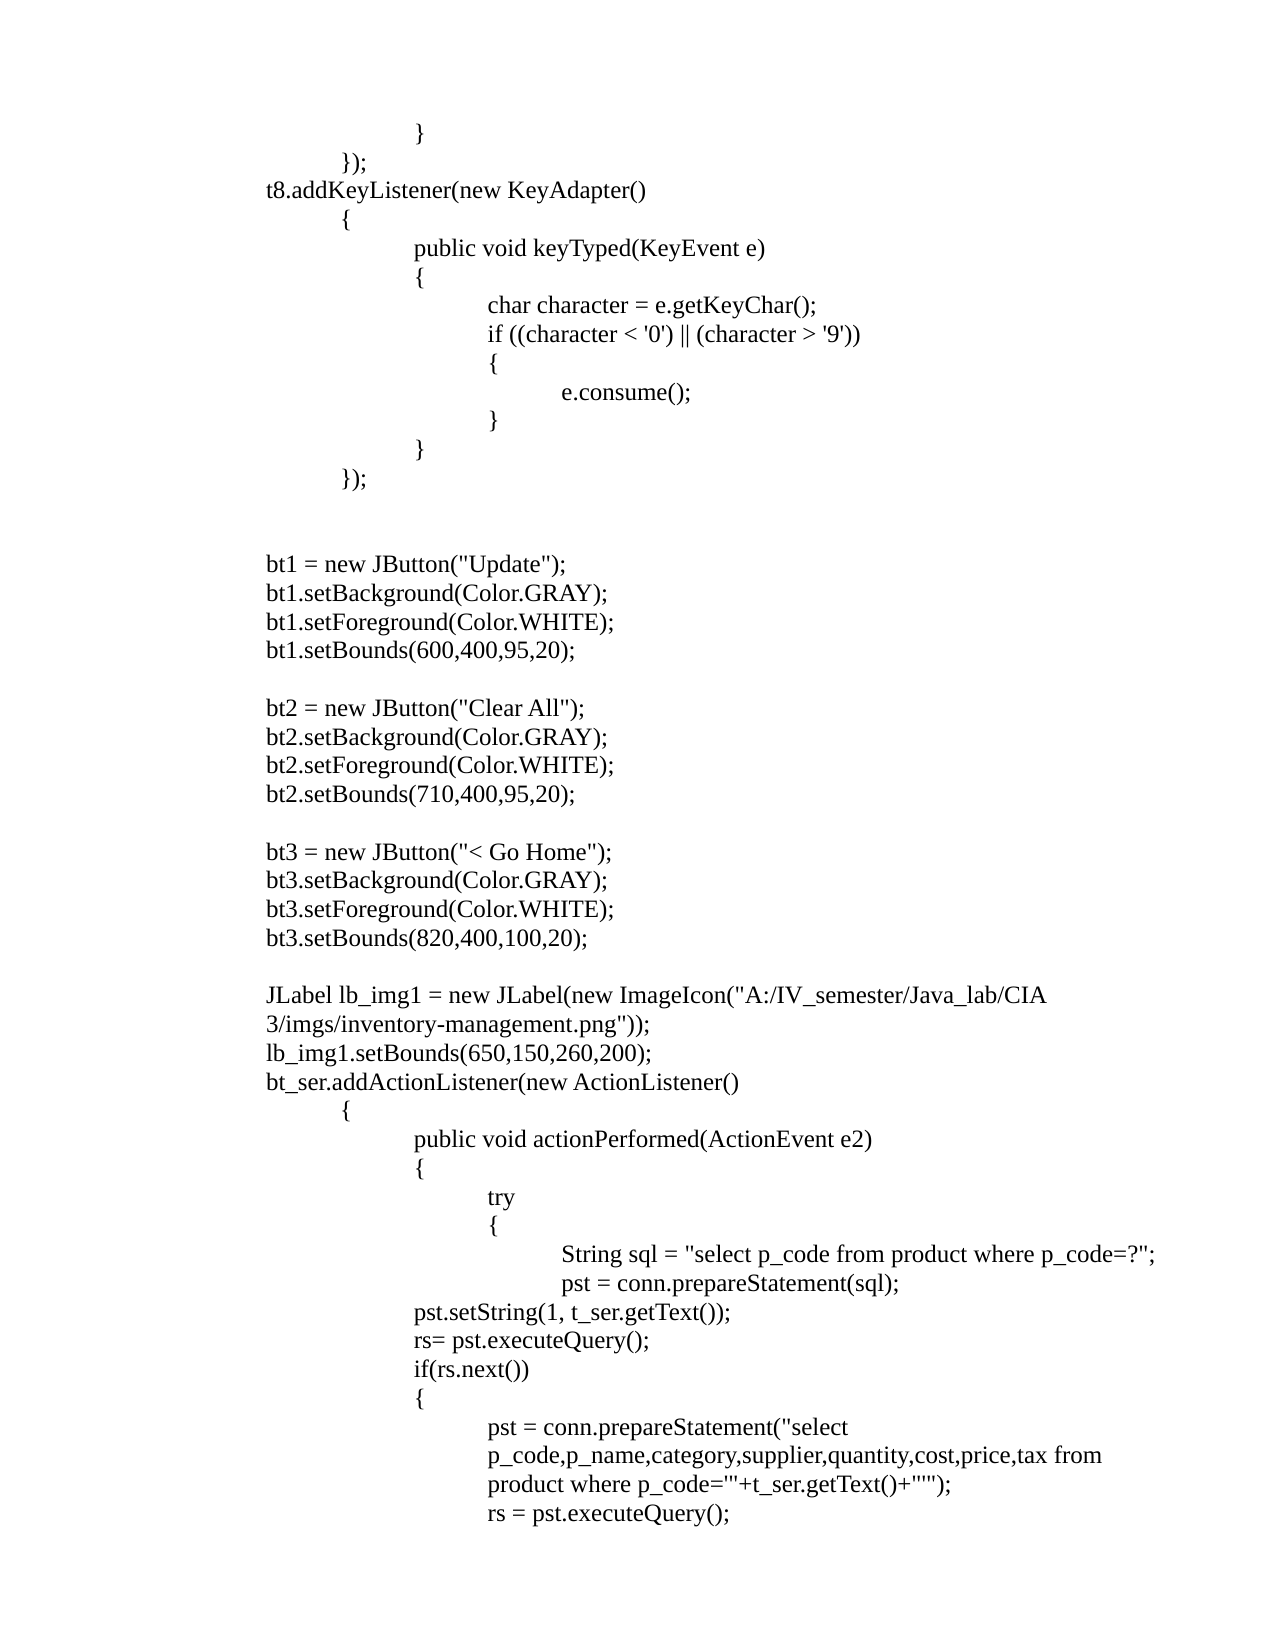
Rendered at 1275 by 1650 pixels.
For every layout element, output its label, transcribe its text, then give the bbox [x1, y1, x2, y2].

text pst.setString(1, t_ser.getText()); [118, 1297, 1157, 1326]
text public void keyTyped(KeyEvent e) [118, 233, 1157, 262]
text } [118, 406, 1157, 434]
text bt1.setBounds(600,400,95,20); [118, 636, 1157, 664]
text bt2.setBackground(Color.GRAY); [118, 722, 1157, 751]
text if(rs.next()) [118, 1354, 1157, 1383]
text { [118, 1153, 1157, 1182]
text String sql = "select p_code from product where p_code=?"; [118, 1239, 1157, 1268]
text { [118, 1096, 1157, 1124]
text }); [118, 463, 1157, 492]
text bt3.setBounds(820,400,100,20); [118, 923, 1157, 952]
text { [118, 262, 1157, 291]
text bt1.setForeground(Color.WHITE); [118, 607, 1157, 636]
text bt2.setBounds(710,400,95,20); [118, 779, 1157, 808]
text bt3 = new JButton("< Go Home"); [118, 837, 1157, 866]
text if ((character < '0') || (character > '9')) [118, 319, 1157, 348]
text { [118, 1211, 1157, 1239]
text { [118, 1383, 1157, 1412]
text rs= pst.executeQuery(); [118, 1326, 1157, 1354]
text e.consume(); [118, 377, 1157, 406]
text { [118, 348, 1157, 377]
text bt2.setForeground(Color.WHITE); [118, 751, 1157, 779]
text bt3.setForeground(Color.WHITE); [118, 894, 1157, 923]
text public void actionPerformed(ActionEvent e2) [118, 1124, 1157, 1153]
text pst = conn.prepareStatement("select p_code,p_name,category,supplier,quantity,cost,price,tax from product where p_code='"+t_ser.getText()+"'"); [118, 1412, 1157, 1498]
text bt2 = new JButton("Clear All"); [118, 693, 1157, 722]
text } [118, 434, 1157, 463]
text pst = conn.prepareStatement(sql); [118, 1268, 1157, 1297]
text } [118, 118, 1157, 147]
text rs = pst.executeQuery(); [118, 1498, 1157, 1527]
text t8.addKeyListener(new KeyAdapter() [118, 176, 1157, 204]
text bt1.setBackground(Color.GRAY); [118, 578, 1157, 607]
text { [118, 204, 1157, 233]
text try [118, 1182, 1157, 1211]
text bt_ser.addActionListener(new ActionListener() [118, 1067, 1157, 1096]
text lb_img1.setBounds(650,150,260,200); [118, 1038, 1157, 1067]
text char character = e.getKeyChar(); [118, 291, 1157, 319]
text JLabel lb_img1 = new JLabel(new ImageIcon("A:/IV_semester/Java_lab/CIA 3/imgs/inventory-management.png")); [118, 981, 1157, 1038]
text }); [118, 147, 1157, 176]
text bt1 = new JButton("Update"); [118, 549, 1157, 578]
text bt3.setBackground(Color.GRAY); [118, 866, 1157, 894]
